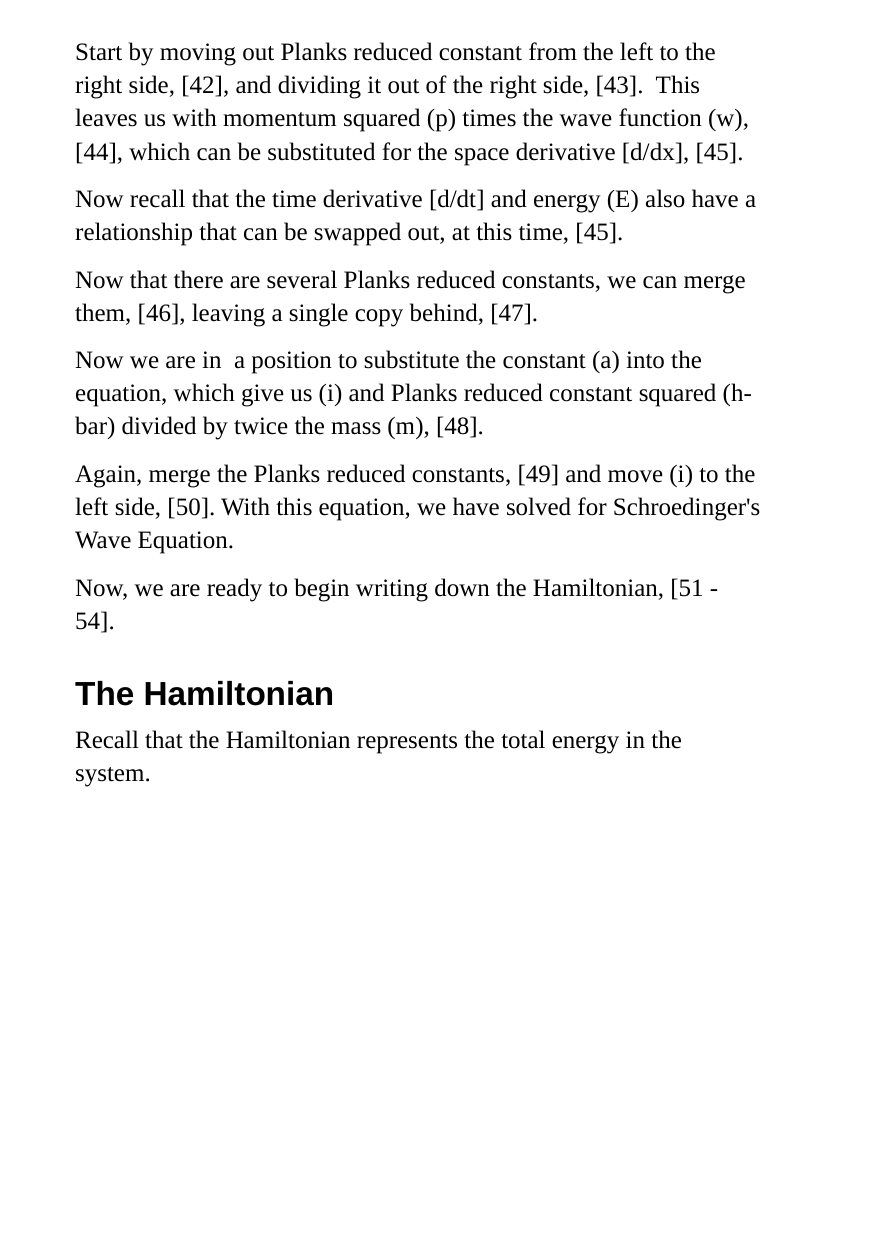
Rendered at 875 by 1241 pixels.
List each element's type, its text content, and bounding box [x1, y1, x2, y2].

subtitle The Hamiltonian [75, 674, 762, 713]
text Again, merge the Planks reduced constants, [49] and move (i) to the left side, [50]. With this equation, we have solved for Schroedinger's Wave Equation. [75, 459, 762, 554]
text Start by moving out Planks reduced constant from the left to the right side, [42], and dividing it out of the right side, [43]. This leaves us with momentum squared (p) times the wave function (w), [44], which can be substituted for the space derivative [d/dx], [45]. [75, 37, 762, 165]
text Now we are in a position to substitute the constant (a) into the equation, which give us (i) and Planks reduced constant squared (h-bar) divided by twice the mass (m), [48]. [75, 345, 762, 440]
text Now recall that the time derivative [d/dt] and energy (E) also have a relationship that can be swapped out, at this time, [45]. [75, 184, 762, 246]
text Recall that the Hamiltonian represents the total energy in the system. [75, 725, 762, 787]
text Now that there are several Planks reduced constants, we can merge them, [46], leaving a single copy behind, [47]. [75, 265, 762, 327]
text Now, we are ready to begin writing down the Hamiltonian, [51 - 54]. [75, 573, 762, 634]
